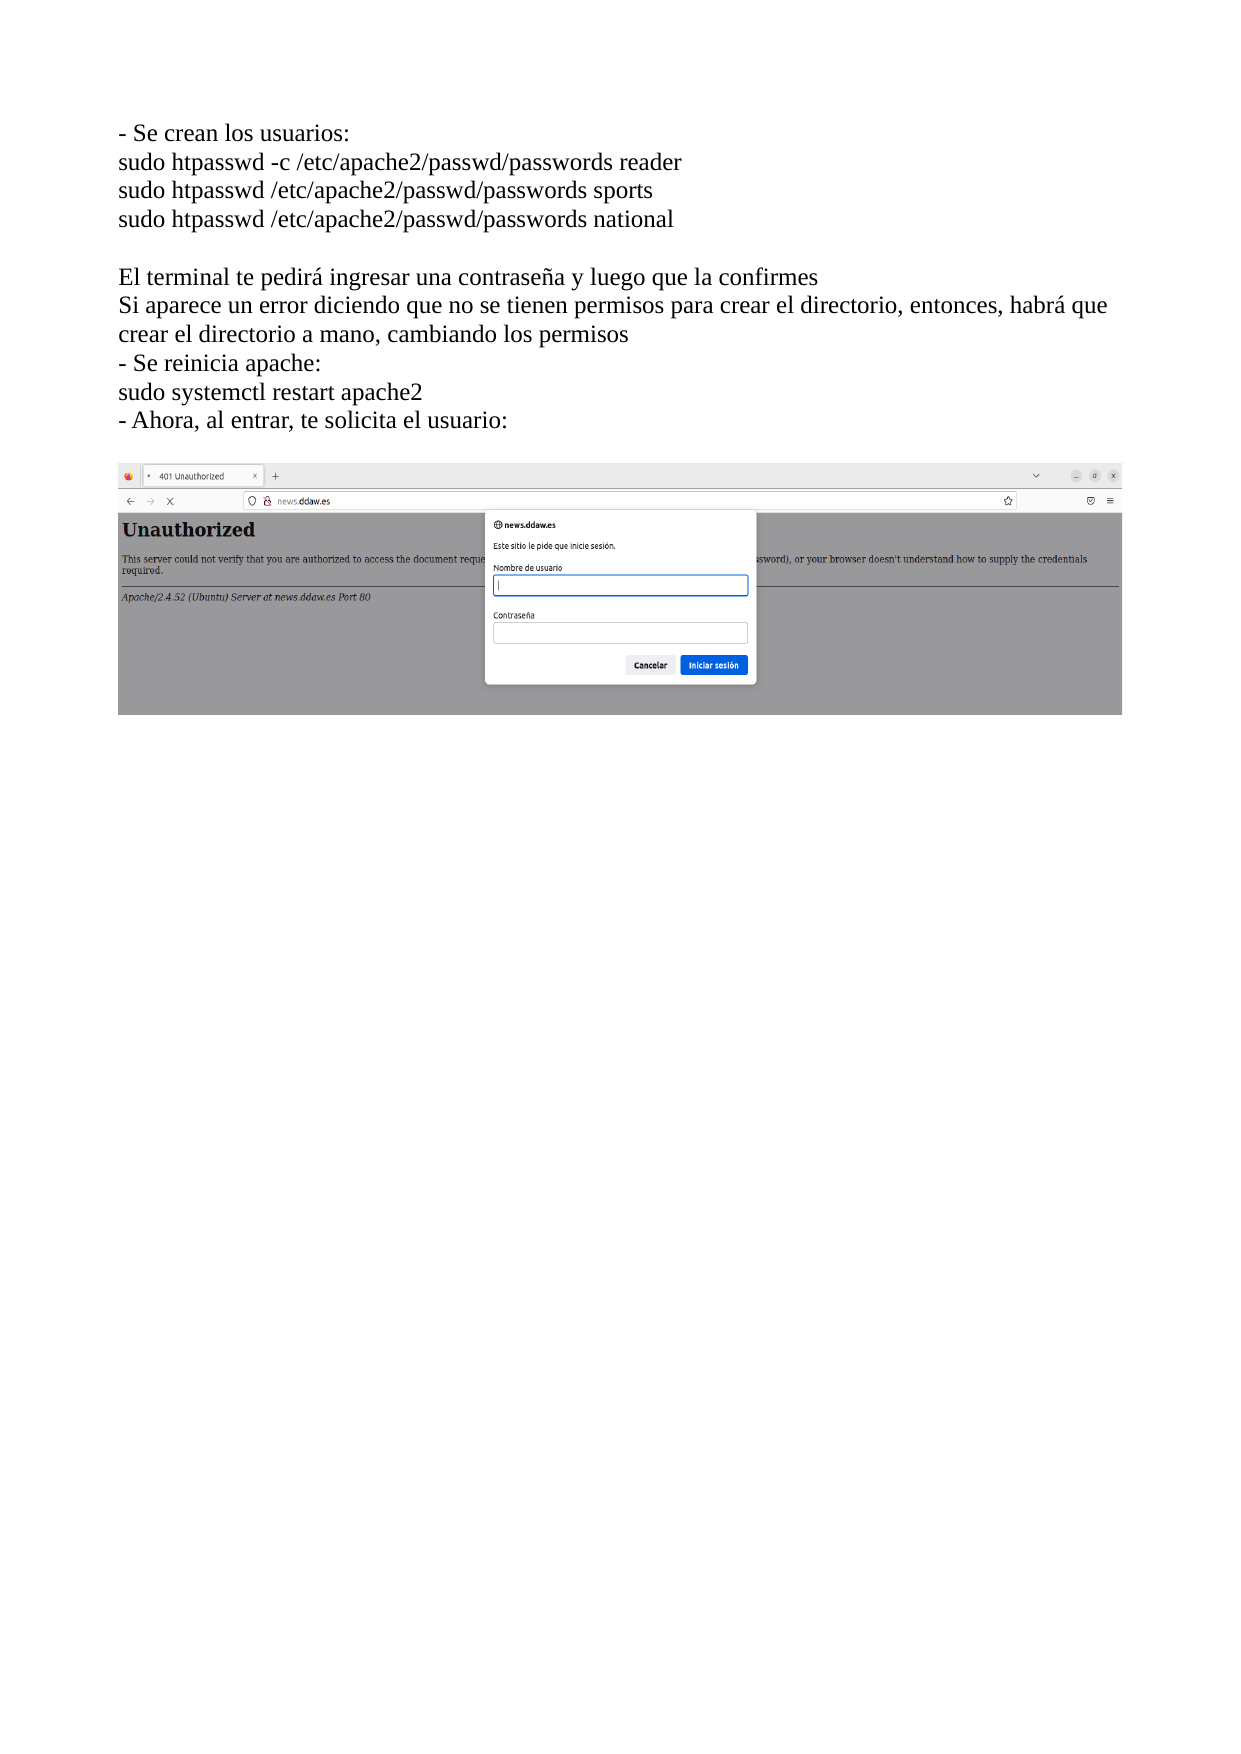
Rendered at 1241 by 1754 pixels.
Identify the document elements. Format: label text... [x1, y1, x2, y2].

text El terminal te pedirá ingresar una contraseña y luego que la confirmes [118, 262, 1122, 291]
text - Se crean los usuarios: [118, 118, 1122, 147]
text sudo systemctl restart apache2 [118, 377, 1122, 406]
text - Ahora, al entrar, te solicita el usuario: [118, 406, 1122, 434]
picture [118, 463, 1123, 715]
text - Se reinicia apache: [118, 348, 1122, 377]
text sudo htpasswd /etc/apache2/passwd/passwords national [118, 204, 1122, 233]
text sudo htpasswd /etc/apache2/passwd/passwords sports [118, 176, 1122, 204]
text sudo htpasswd -c /etc/apache2/passwd/passwords reader [118, 147, 1122, 176]
text Si aparece un error diciendo que no se tienen permisos para crear el directorio, entonces, habrá que crear el directorio a mano, cambiando los permisos [118, 291, 1122, 348]
